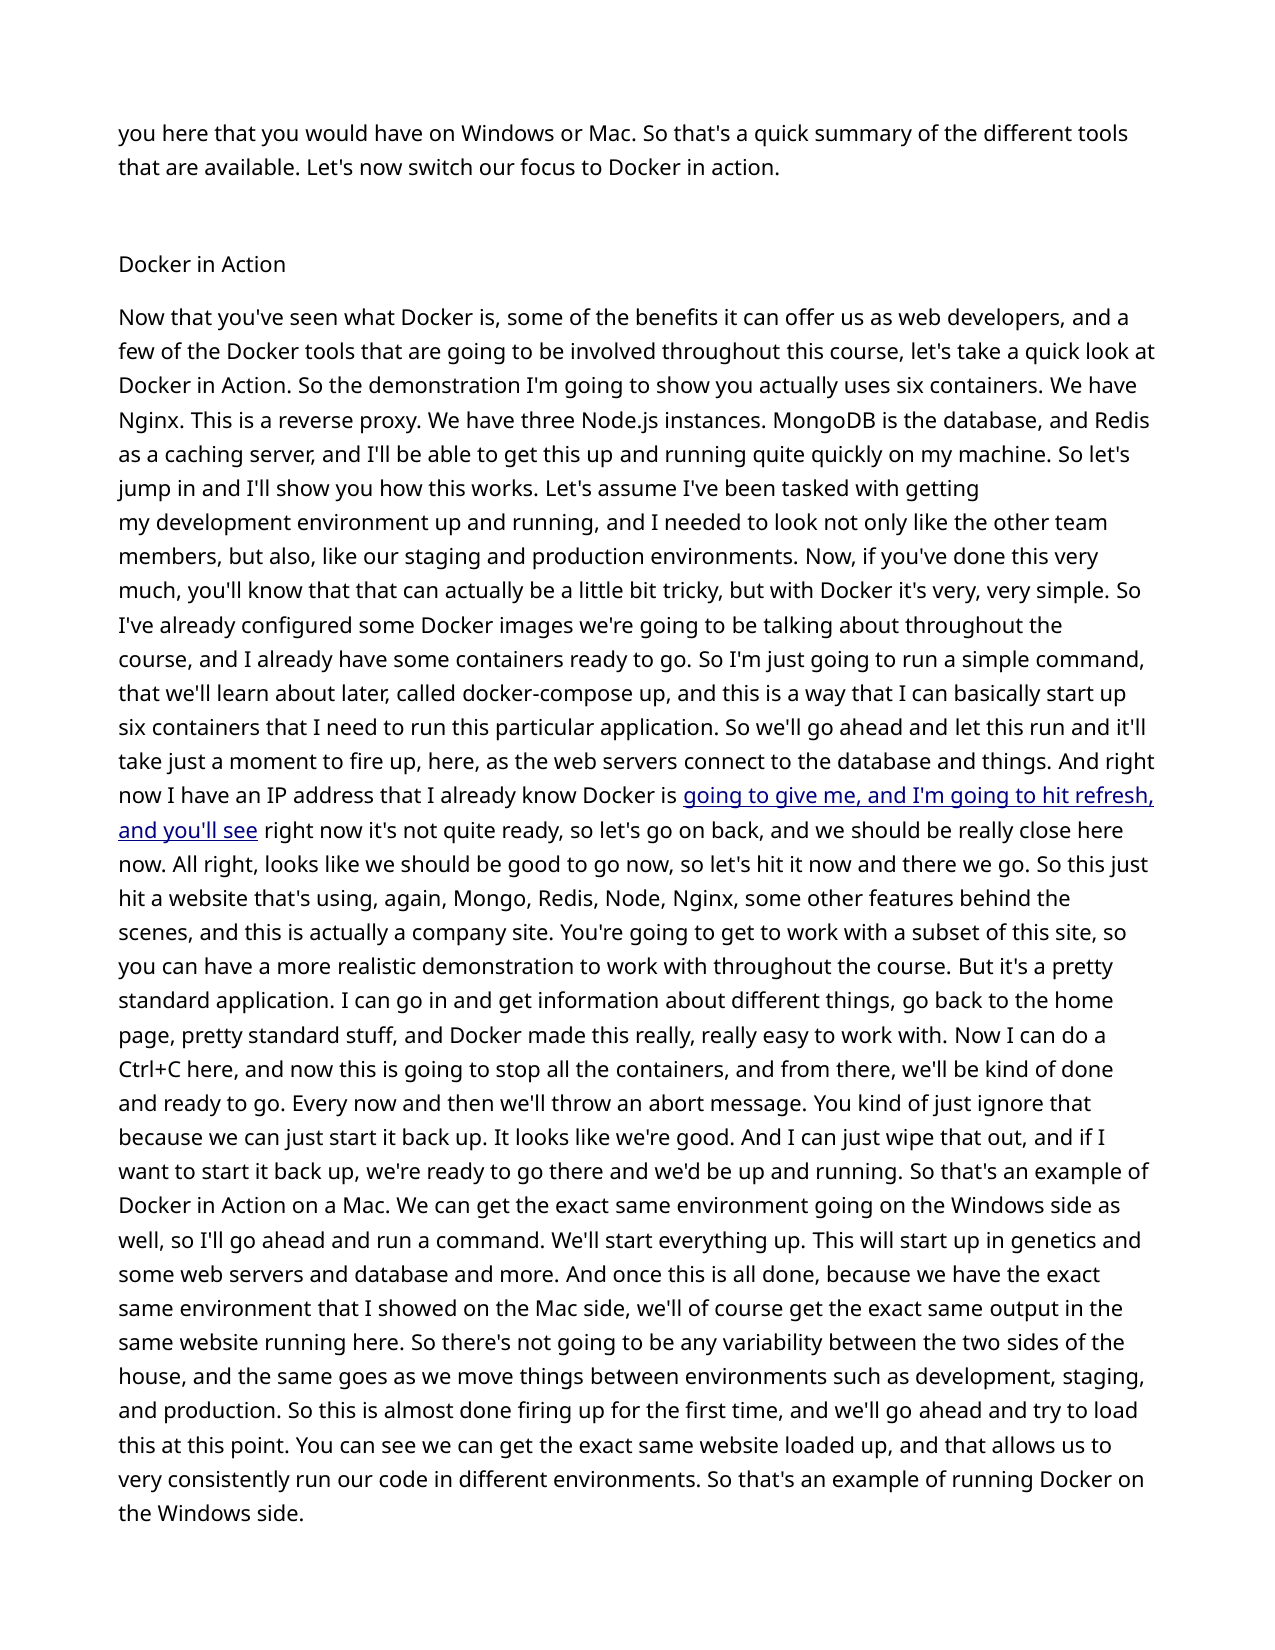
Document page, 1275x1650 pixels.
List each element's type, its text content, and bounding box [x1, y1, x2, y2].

text you here that you would have on Windows or Mac. So that's a quick summary of the different tools that are available. Let's now switch our focus to Docker in action. [118, 118, 1157, 182]
subtitle Docker in Action [118, 249, 1157, 279]
text Now that you've seen what Docker is, some of the benefits it can offer us as web developers, and a few of the Docker tools that are going to be involved throughout this course, let's take a quick look at Docker in Action. So the demonstration I'm going to show you actually uses six containers. We have Nginx. This is a reverse proxy. We have three Node.js instances. MongoDB is the database, and Redis as a caching server, and I'll be able to get this up and running quite quickly on my machine. So let's jump in and I'll show you how this works. Let's assume I've been tasked with getting my development environment up and running, and I needed to look not only like the other team members, but also, like our staging and production environments. Now, if you've done this very much, you'll know that that can actually be a little bit tricky, but with Docker it's very, very simple. So I've already configured some Docker images we're going to be talking about throughout the course, and I already have some containers ready to go. So I'm just going to run a simple command, that we'll learn about later, called docker‑compose up, and this is a way that I can basically start up six containers that I need to run this particular application. So we'll go ahead and let this run and it'll take just a moment to fire up, here, as the web servers connect to the database and things. And right now I have an IP address that I already know Docker is going to give me, and I'm going to hit refresh, and you'll see right now it's not quite ready, so let's go on back, and we should be really close here now. All right, looks like we should be good to go now, so let's hit it now and there we go. So this just hit a website that's using, again, Mongo, Redis, Node, Nginx, some other features behind the scenes, and this is actually a company site. You're going to get to work with a subset of this site, so you can have a more realistic demonstration to work with throughout the course. But it's a pretty standard application. I can go in and get information about different things, go back to the home page, pretty standard stuff, and Docker made this really, really easy to work with. Now I can do a Ctrl+C here, and now this is going to stop all the containers, and from there, we'll be kind of done and ready to go. Every now and then we'll throw an abort message. You kind of just ignore that because we can just start it back up. It looks like we're good. And I can just wipe that out, and if I want to start it back up, we're ready to go there and we'd be up and running. So that's an example of Docker in Action on a Mac. We can get the exact same environment going on the Windows side as well, so I'll go ahead and run a command. We'll start everything up. This will start up in genetics and some web servers and database and more. And once this is all done, because we have the exact same environment that I showed on the Mac side, we'll of course get the exact same output in the same website running here. So there's not going to be any variability between the two sides of the house, and the same goes as we move things between environments such as development, staging, and production. So this is almost done firing up for the first time, and we'll go ahead and try to load this at this point. You can see we can get the exact same website loaded up, and that allows us to very consistently run our code in different environments. So that's an example of running Docker on the Windows side. [118, 302, 1157, 1528]
